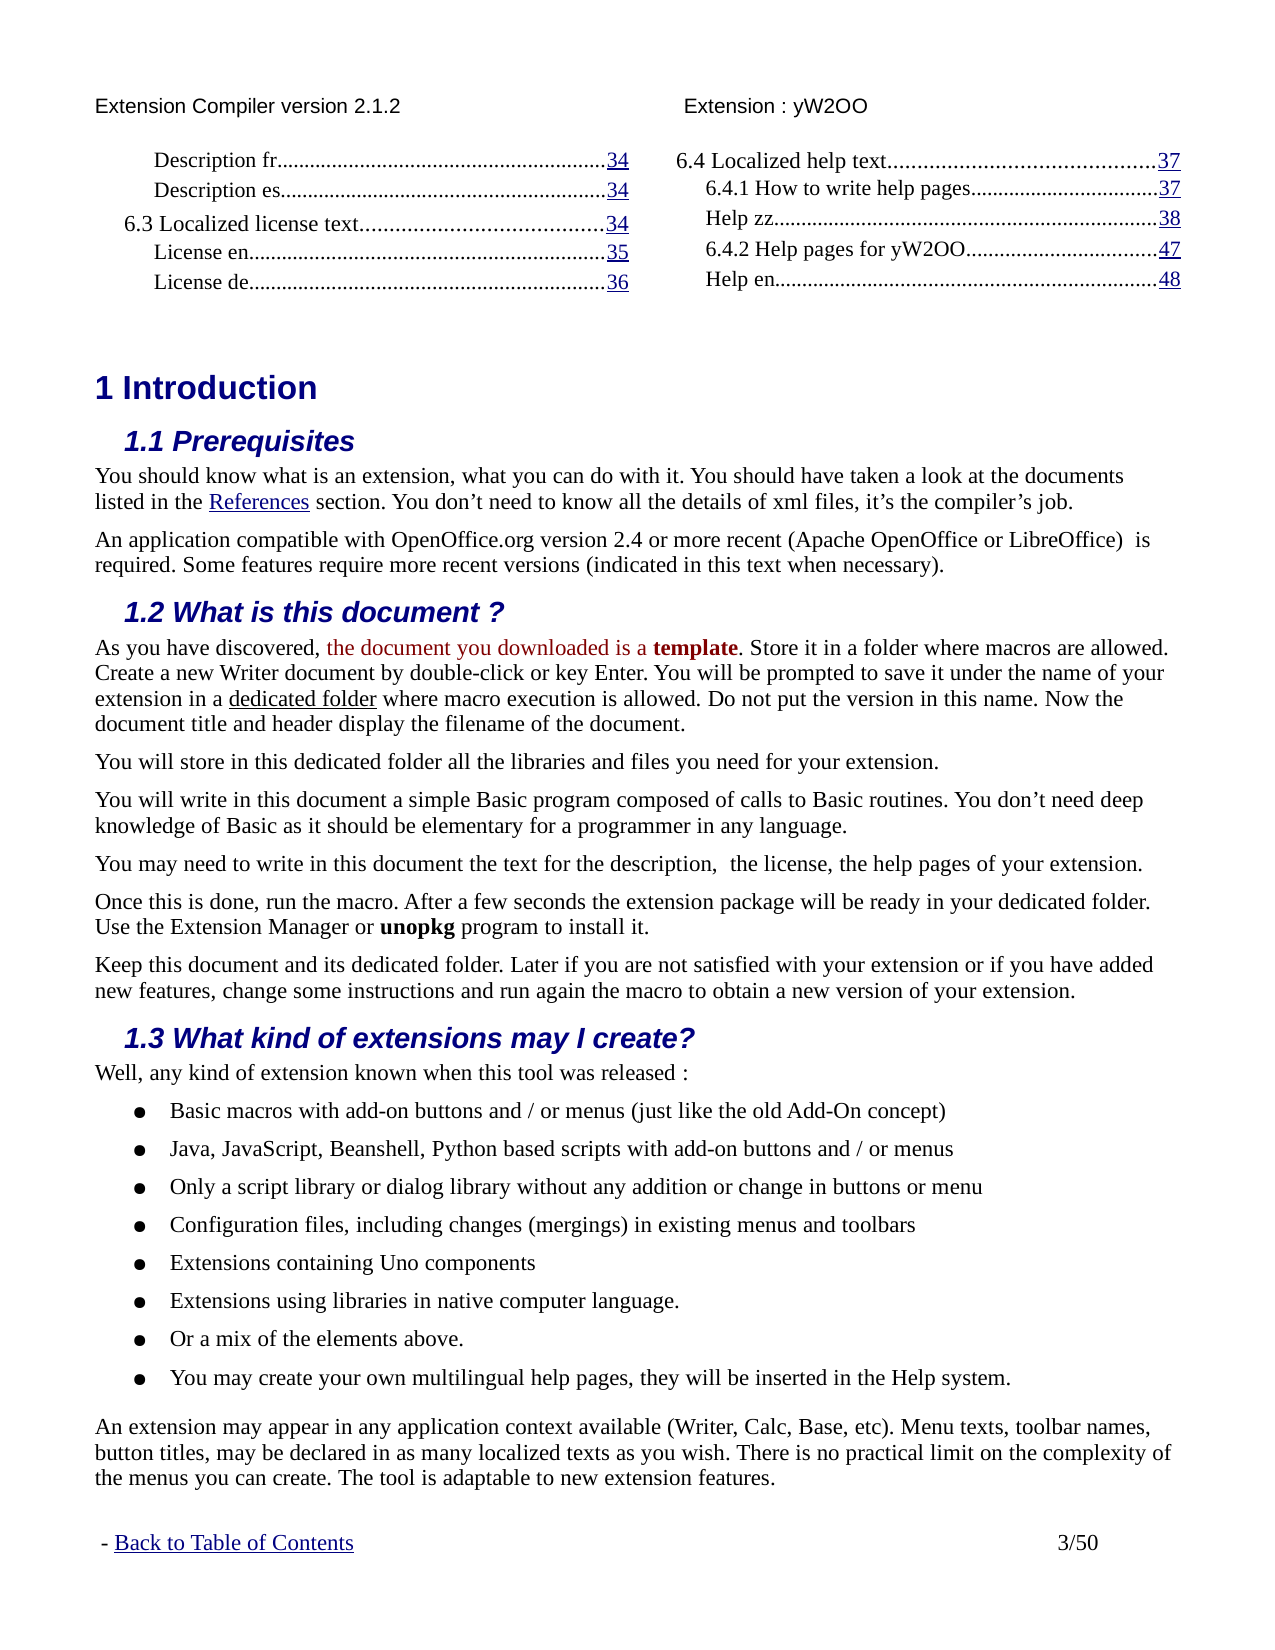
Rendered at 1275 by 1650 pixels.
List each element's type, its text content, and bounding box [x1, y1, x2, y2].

text An extension may appear in any application context available (Writer, Calc, Base, etc). Menu texts, toolbar names, button titles, may be declared in as many localized texts as you wish. There is no practical limit on the complexity of the menus you can create. The tool is adaptable to new extension features. [94, 1414, 1181, 1491]
text 6.4.2 Help pages for yW2OO 47 [705, 237, 1181, 261]
text Description es 34 [153, 178, 629, 202]
list Extensions using libraries in native computer language. [132, 1288, 1181, 1314]
text License de 36 [153, 270, 629, 294]
text Help zz 38 [705, 206, 1181, 231]
text 6.4 Localized help text 37 [676, 147, 1181, 173]
list Configuration files, including changes (mergings) in existing menus and toolbars [132, 1212, 1181, 1238]
subtitle Prerequisites [124, 425, 1181, 457]
text Well, any kind of extension known when this tool was released : [94, 1060, 1181, 1086]
subtitle What is this document ? [124, 596, 1181, 629]
text Help en 48 [705, 267, 1181, 291]
text 6.3 Localized license text 34 [124, 211, 629, 237]
list You may create your own multilingual help pages, they will be inserted in the Help system. [132, 1364, 1181, 1390]
subtitle Introduction [94, 369, 1181, 406]
subtitle What kind of extensions may I create? [124, 1022, 1181, 1054]
list Java, JavaScript, Beanshell, Python based scripts with add-on buttons and / or menus [132, 1136, 1181, 1162]
list Or a mix of the elements above. [132, 1326, 1181, 1352]
text Description fr 34 [153, 147, 629, 172]
list Only a script library or dialog library without any addition or change in buttons or menu [132, 1174, 1181, 1200]
text An application compatible with OpenOffice.org version 2.4 or more recent (Apache OpenOffice or LibreOffice) is required. Some features require more recent versions (indicated in this text when necessary). [94, 527, 1181, 578]
text You may need to write in this document the text for the description, the license, the help pages of your extension. [94, 851, 1181, 876]
text You should know what is an extension, what you can do with it. You should have taken a look at the documents listed in the References section. You don’t need to know all the details of xml files, it’s the compiler’s job. [94, 463, 1181, 514]
text You will store in this dedicated folder all the libraries and files you need for your extension. [94, 749, 1181, 775]
text Keep this document and its dedicated folder. Later if you are not satisfied with your extension or if you have added new features, change some instructions and run again the macro to obtain a new version of your extension. [94, 952, 1181, 1003]
text As you have discovered, the document you downloaded is a template. Store it in a folder where macros are allowed. Create a new Writer document by double-click or key Enter. You will be prompted to save it under the name of your extension in a dedicated folder where macro execution is allowed. Do not put the version in this name. Now the document title and header display the filename of the document. [94, 634, 1181, 737]
text License en 35 [153, 239, 629, 264]
text You will write in this document a simple Basic program composed of calls to Basic routines. You don’t need deep knowledge of Basic as it should be elementary for a programmer in any language. [94, 787, 1181, 838]
list Extensions containing Uno components [132, 1250, 1181, 1276]
text 6.4.1 How to write help pages 37 [705, 176, 1181, 200]
text Once this is done, run the macro. After a few seconds the extension package will be ready in your dedicated folder. Use the Extension Manager or unopkg program to install it. [94, 889, 1181, 940]
list Basic macros with add-on buttons and / or menus (just like the old Add-On concept) [132, 1098, 1181, 1124]
